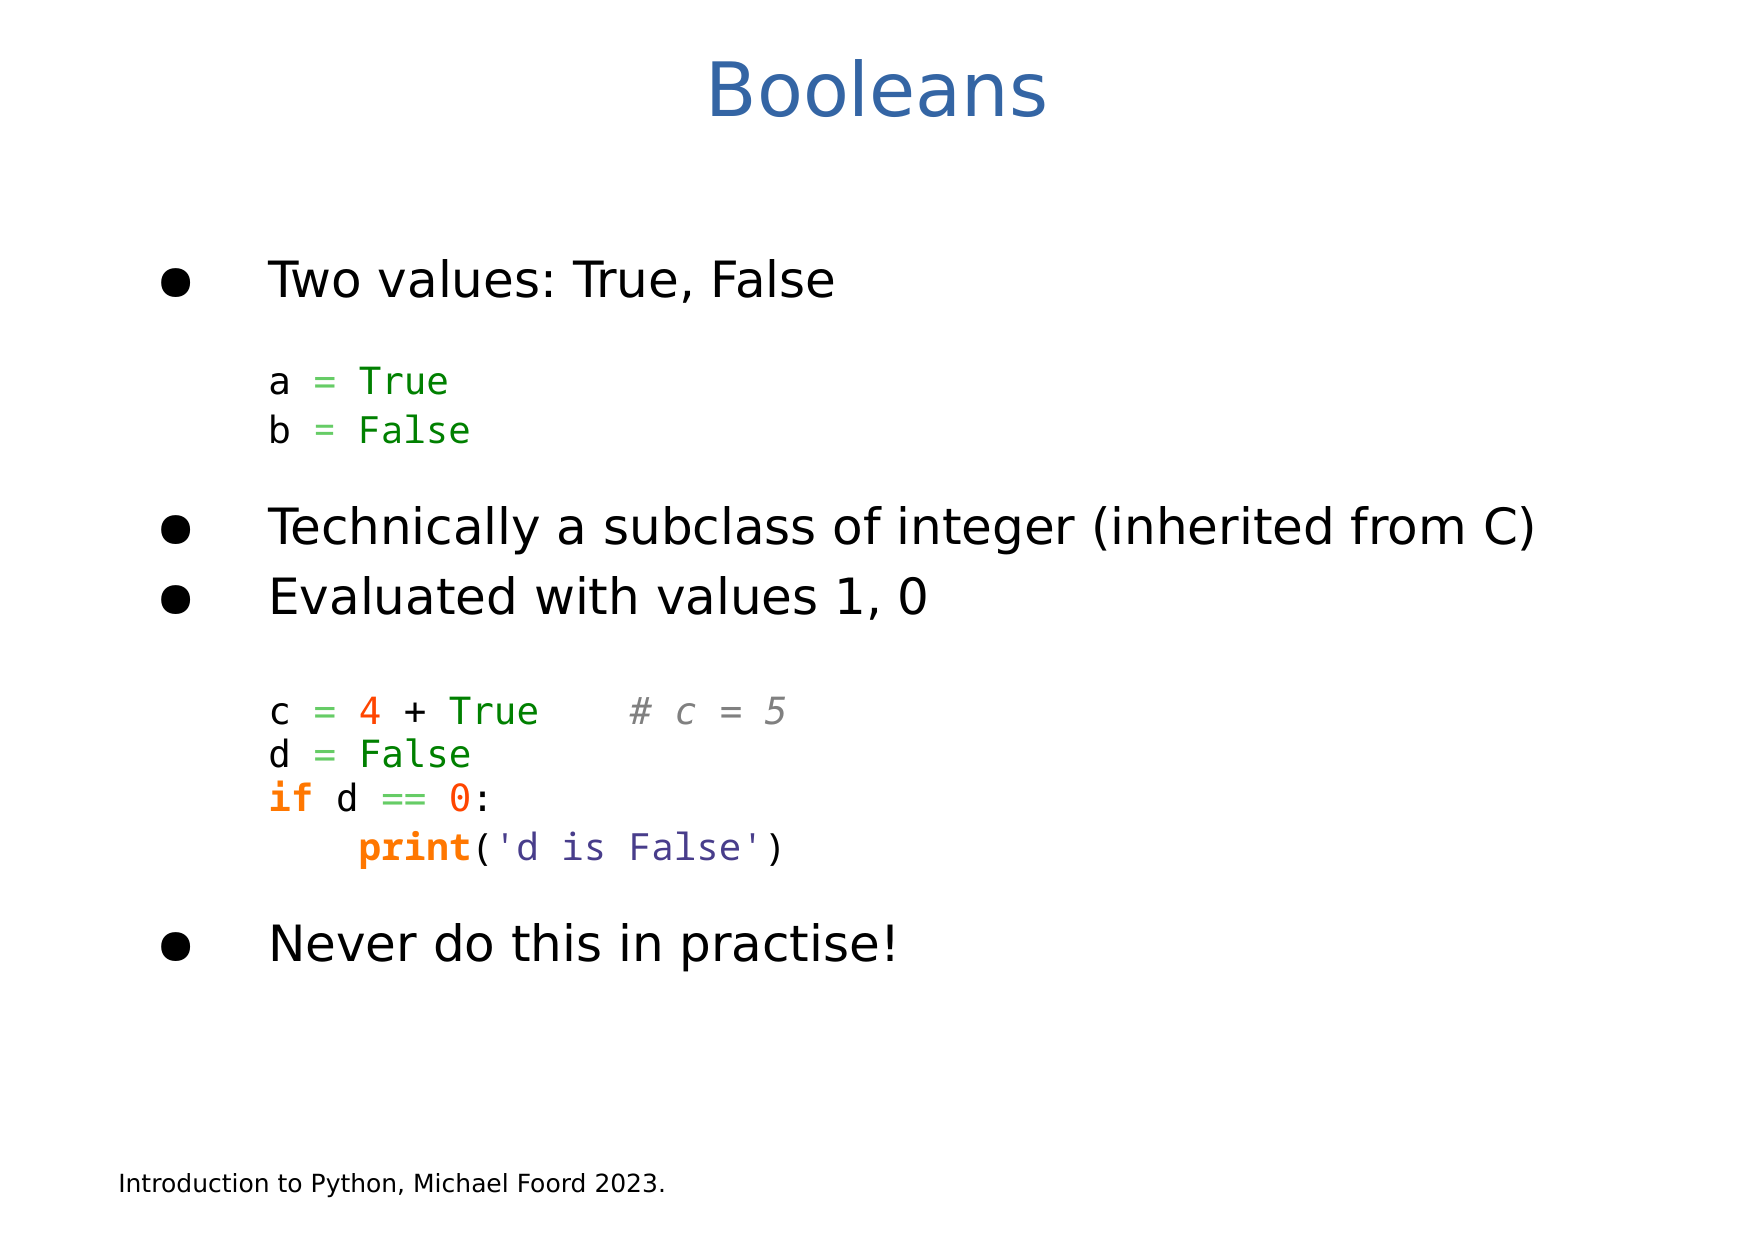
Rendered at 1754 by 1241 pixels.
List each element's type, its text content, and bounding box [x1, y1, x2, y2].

text d = False [268, 733, 1636, 777]
list Evaluated with values 1, 0 [156, 568, 1636, 627]
text if d == 0: [268, 777, 1636, 820]
list Technically a subclass of integer (inherited from C) [156, 498, 1636, 556]
text c = 4 + True # c = 5 [268, 689, 1636, 733]
text print('d is False') [268, 820, 1636, 871]
list Never do this in practise! [156, 915, 1636, 973]
subtitle Booleans [118, 47, 1636, 134]
text a = True [268, 360, 1636, 403]
text b = False [268, 403, 1636, 454]
list Two values: True, False [156, 251, 1636, 309]
